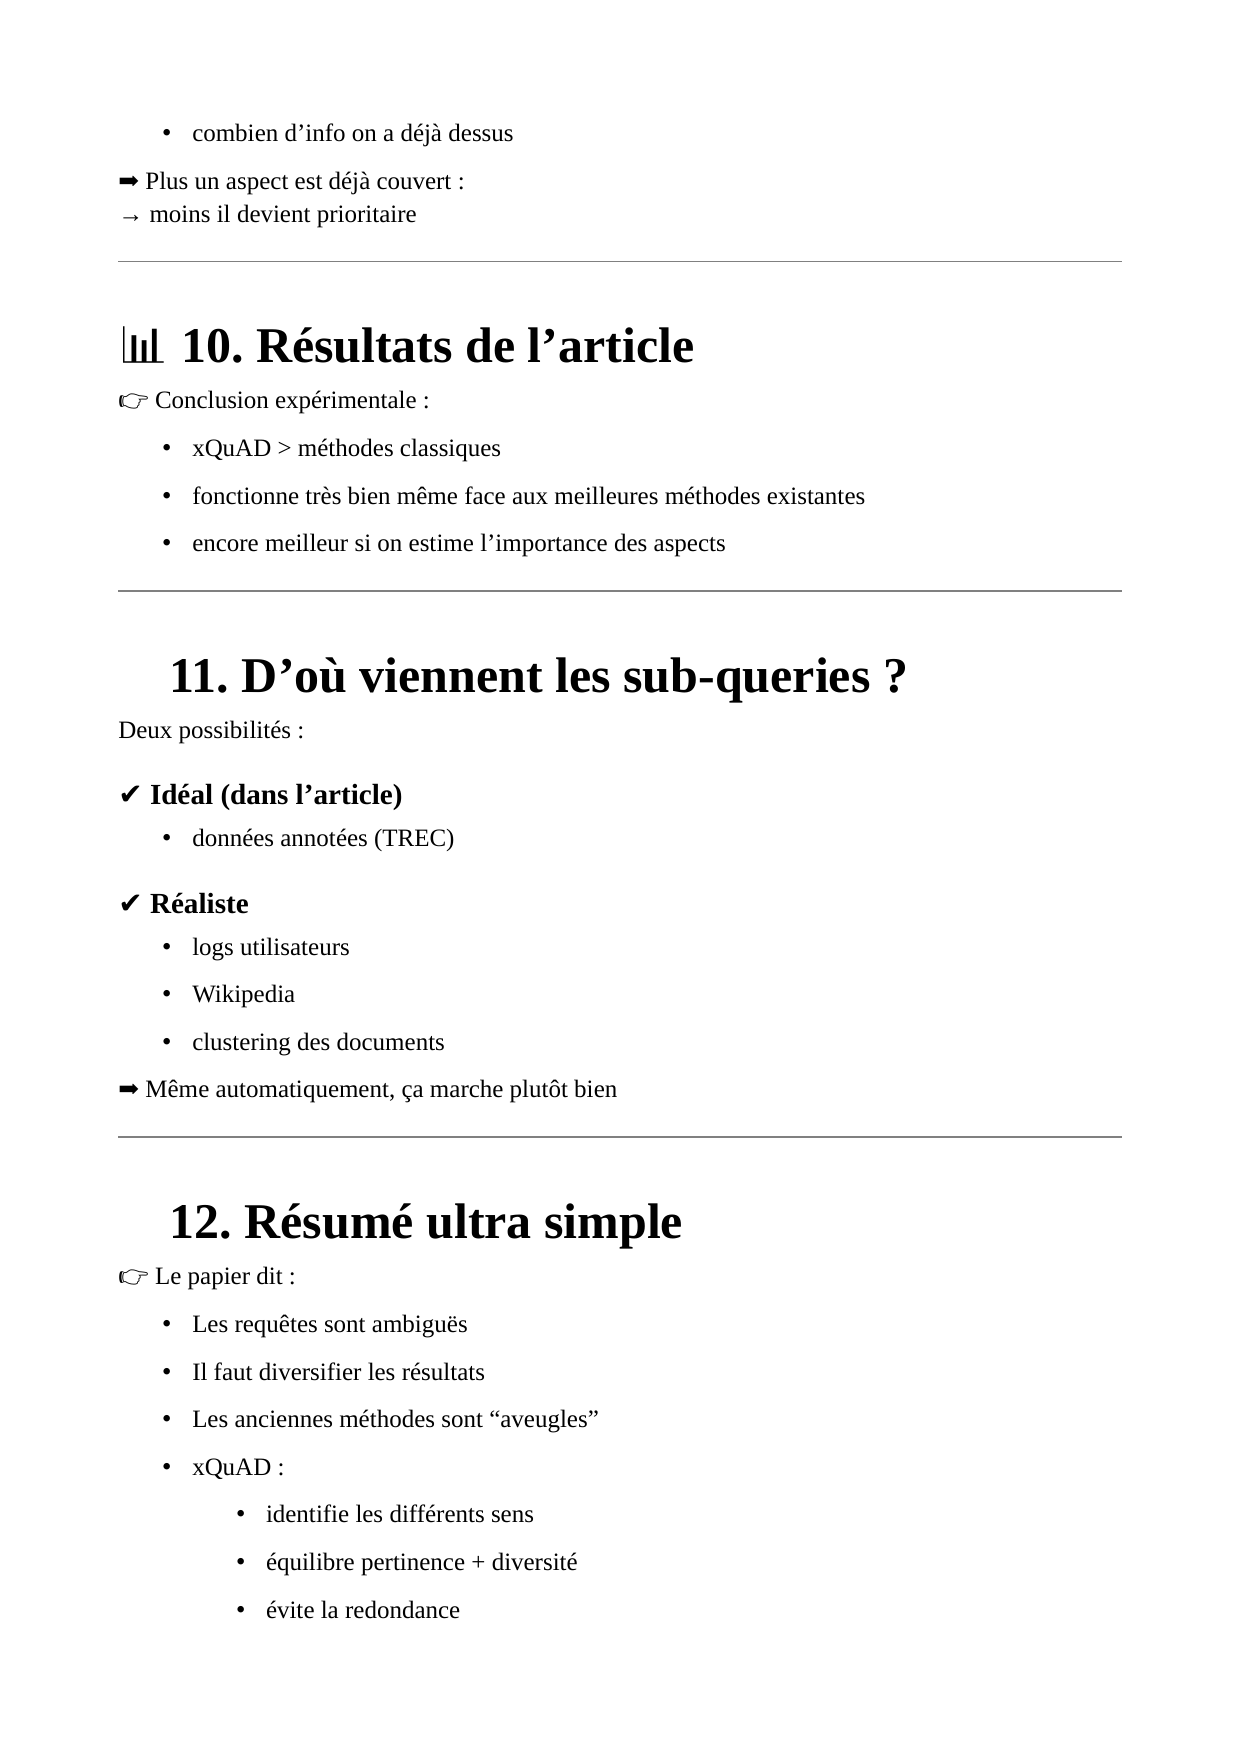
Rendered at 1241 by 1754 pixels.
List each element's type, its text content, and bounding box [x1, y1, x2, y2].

subtitle ✔️ Idéal (dans l’article) [118, 777, 1122, 811]
subtitle 🤖 11. D’où viennent les sub-queries ? [118, 645, 1122, 703]
text ➡️ Même automatiquement, ça marche plutôt bien [118, 1074, 1122, 1103]
list identifie les différents sens [236, 1499, 1122, 1528]
list fonctionne très bien même face aux meilleures méthodes existantes [162, 481, 1122, 509]
list Il faut diversifier les résultats [162, 1357, 1122, 1385]
text 👉 Le papier dit : [118, 1261, 1122, 1290]
list xQuAD > méthodes classiques [162, 433, 1122, 462]
list logs utilisateurs [162, 932, 1122, 961]
list données annotées (TREC) [162, 823, 1122, 852]
subtitle 📊 10. Résultats de l’article [118, 316, 1122, 373]
list encore meilleur si on estime l’importance des aspects [162, 528, 1122, 557]
list équilibre pertinence + diversité [236, 1547, 1122, 1576]
subtitle 🧾 12. Résumé ultra simple [118, 1191, 1122, 1249]
list évite la redondance [236, 1595, 1122, 1623]
list xQuAD : [162, 1452, 1122, 1481]
list clustering des documents [162, 1027, 1122, 1056]
list combien d’info on a déjà dessus [162, 118, 1122, 147]
subtitle ✔️ Réaliste [118, 886, 1122, 919]
list Wikipedia [162, 979, 1122, 1008]
list Les anciennes méthodes sont “aveugles” [162, 1404, 1122, 1433]
list Les requêtes sont ambiguës [162, 1309, 1122, 1338]
text Deux possibilités : [118, 715, 1122, 744]
text ➡️ Plus un aspect est déjà couvert : → moins il devient prioritaire [118, 166, 1122, 227]
text 👉 Conclusion expérimentale : [118, 386, 1122, 414]
